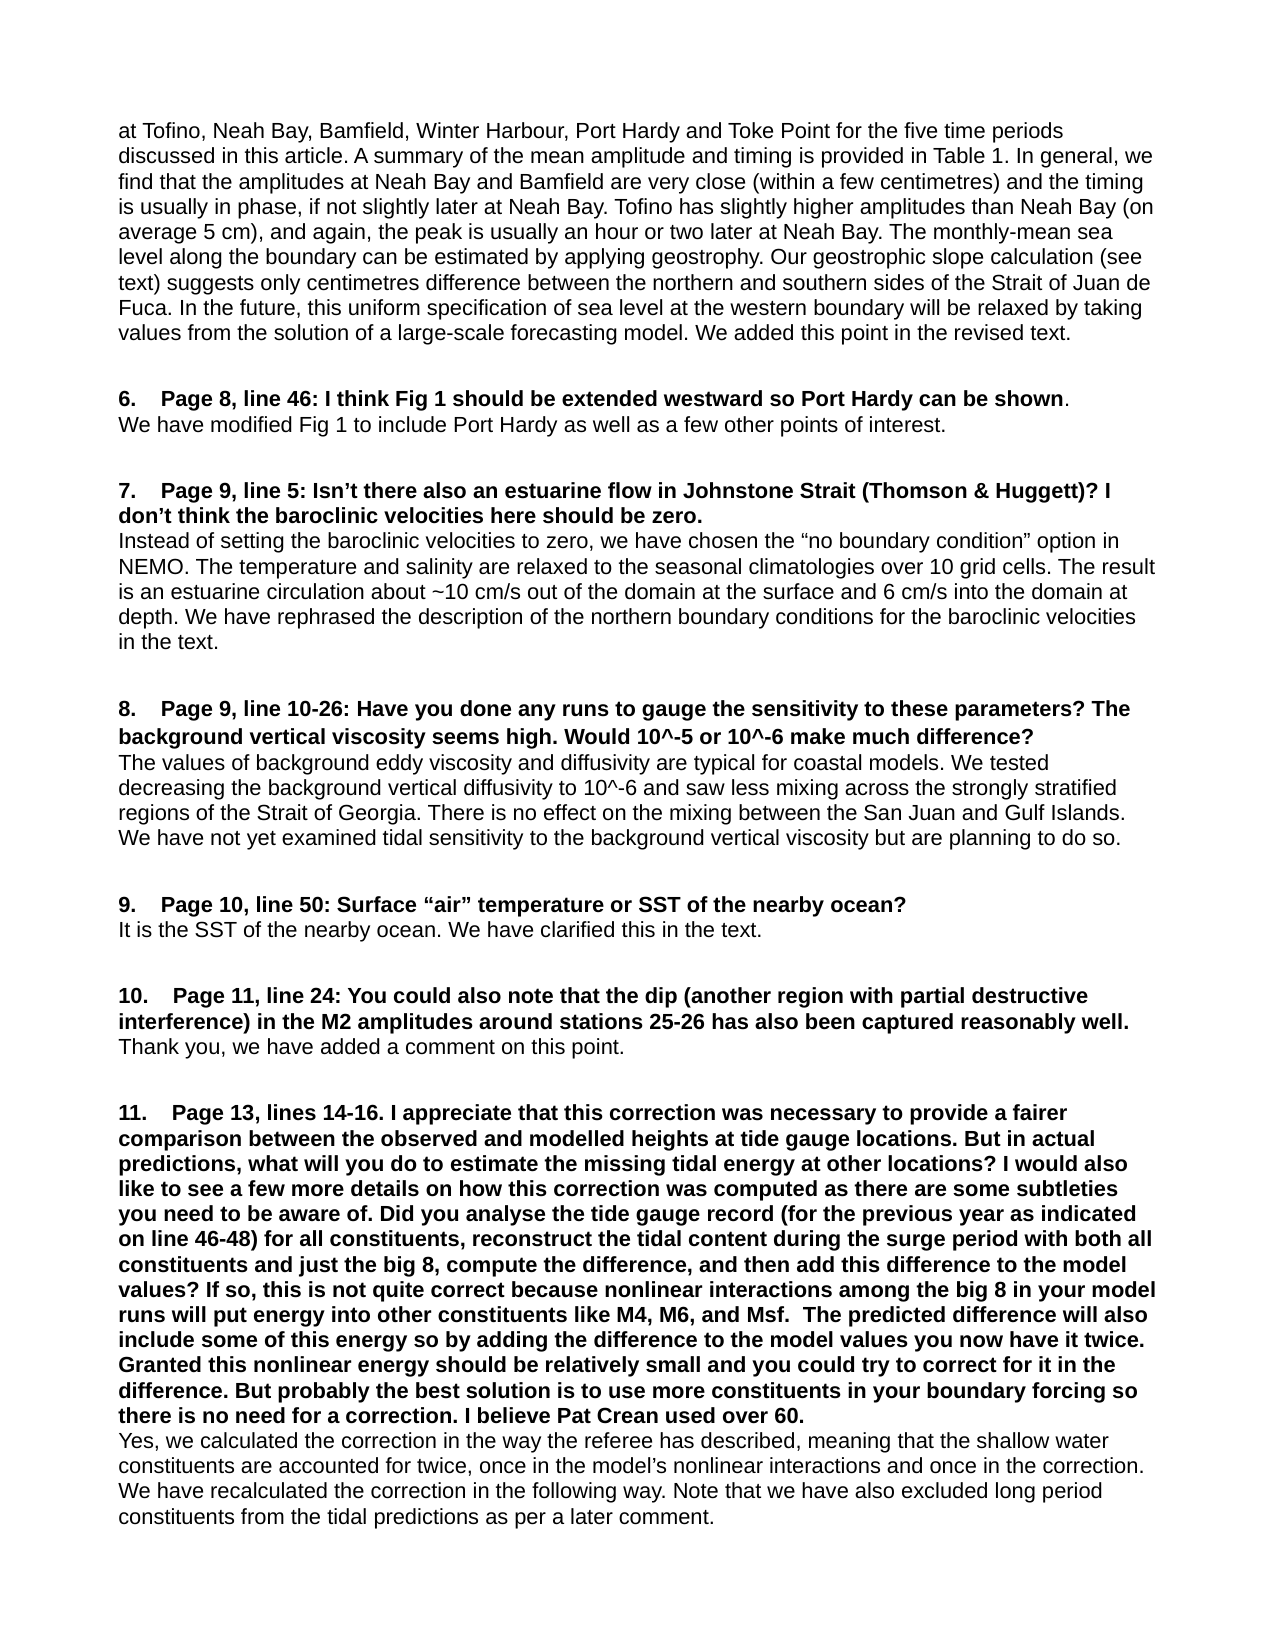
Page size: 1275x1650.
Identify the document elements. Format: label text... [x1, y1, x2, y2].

text Yes, we calculated the correction in the way the referee has described, meaning that the shallow water constituents are accounted for twice, once in the model’s nonlinear interactions and once in the correction. We have recalculated the correction in the following way. Note that we have also excluded long period constituents from the tidal predictions as per a later comment. [118, 1428, 1157, 1529]
text at Tofino, Neah Bay, Bamfield, Winter Harbour, Port Hardy and Toke Point for the five time periods discussed in this article. A summary of the mean amplitude and timing is provided in Table 1. In general, we find that the amplitudes at Neah Bay and Bamfield are very close (within a few centimetres) and the timing is usually in phase, if not slightly later at Neah Bay. Tofino has slightly higher amplitudes than Neah Bay (on average 5 cm), and again, the peak is usually an hour or two later at Neah Bay. The monthly-mean sea level along the boundary can be estimated by applying geostrophy. Our geostrophic slope calculation (see text) suggests only centimetres difference between the northern and southern sides of the Strait of Juan de Fuca. In the future, this uniform specification of sea level at the western boundary will be relaxed by taking values from the solution of a large-scale forecasting model. We added this point in the revised text. [118, 118, 1157, 345]
text 8. Page 9, line 10-26: Have you done any runs to gauge the sensitivity to these parameters? The background vertical viscosity seems high. Would 10^-5 or 10^-6 make much difference? [118, 696, 1157, 749]
text 9. Page 10, line 50: Surface “air” temperature or SST of the nearby ocean? [118, 892, 1157, 917]
text Thank you, we have added a comment on this point. [118, 1034, 1157, 1059]
text 7. Page 9, line 5: Isn’t there also an estuarine flow in Johnstone Strait (Thomson & Huggett)? I don’t think the baroclinic velocities here should be zero. [118, 478, 1157, 528]
text It is the SST of the nearby ocean. We have clarified this in the text. [118, 917, 1157, 942]
text 6. Page 8, line 46: I think Fig 1 should be extended westward so Port Hardy can be shown. [118, 386, 1157, 411]
text 10. Page 11, line 24: You could also note that the dip (another region with partial destructive interference) in the M2 amplitudes around stations 25-26 has also been captured reasonably well. [118, 983, 1157, 1034]
text The values of background eddy viscosity and diffusivity are typical for coastal models. We tested decreasing the background vertical diffusivity to 10^-6 and saw less mixing across the strongly stratified regions of the Strait of Georgia. There is no effect on the mixing between the San Juan and Gulf Islands. We have not yet examined tidal sensitivity to the background vertical viscosity but are planning to do so. [118, 749, 1157, 850]
text We have modified Fig 1 to include Port Hardy as well as a few other points of interest. [118, 411, 1157, 437]
text Instead of setting the baroclinic velocities to zero, we have chosen the “no boundary condition” option in NEMO. The temperature and salinity are relaxed to the seasonal climatologies over 10 grid cells. The result is an estuarine circulation about ~10 cm/s out of the domain at the surface and 6 cm/s into the domain at depth. We have rephrased the description of the northern boundary conditions for the baroclinic velocities in the text. [118, 528, 1157, 654]
text 11. Page 13, lines 14-16. I appreciate that this correction was necessary to provide a fairer comparison between the observed and modelled heights at tide gauge locations. But in actual predictions, what will you do to estimate the missing tidal energy at other locations? I would also like to see a few more details on how this correction was computed as there are some subtleties you need to be aware of. Did you analyse the tide gauge record (for the previous year as indicated on line 46-48) for all constituents, reconstruct the tidal content during the surge period with both all constituents and just the big 8, compute the difference, and then add this difference to the model values? If so, this is not quite correct because nonlinear interactions among the big 8 in your model runs will put energy into other constituents like M4, M6, and Msf. The predicted difference will also include some of this energy so by adding the difference to the model values you now have it twice. Granted this nonlinear energy should be relatively small and you could try to correct for it in the difference. But probably the best solution is to use more constituents in your boundary forcing so there is no need for a correction. I believe Pat Crean used over 60. [118, 1100, 1157, 1428]
